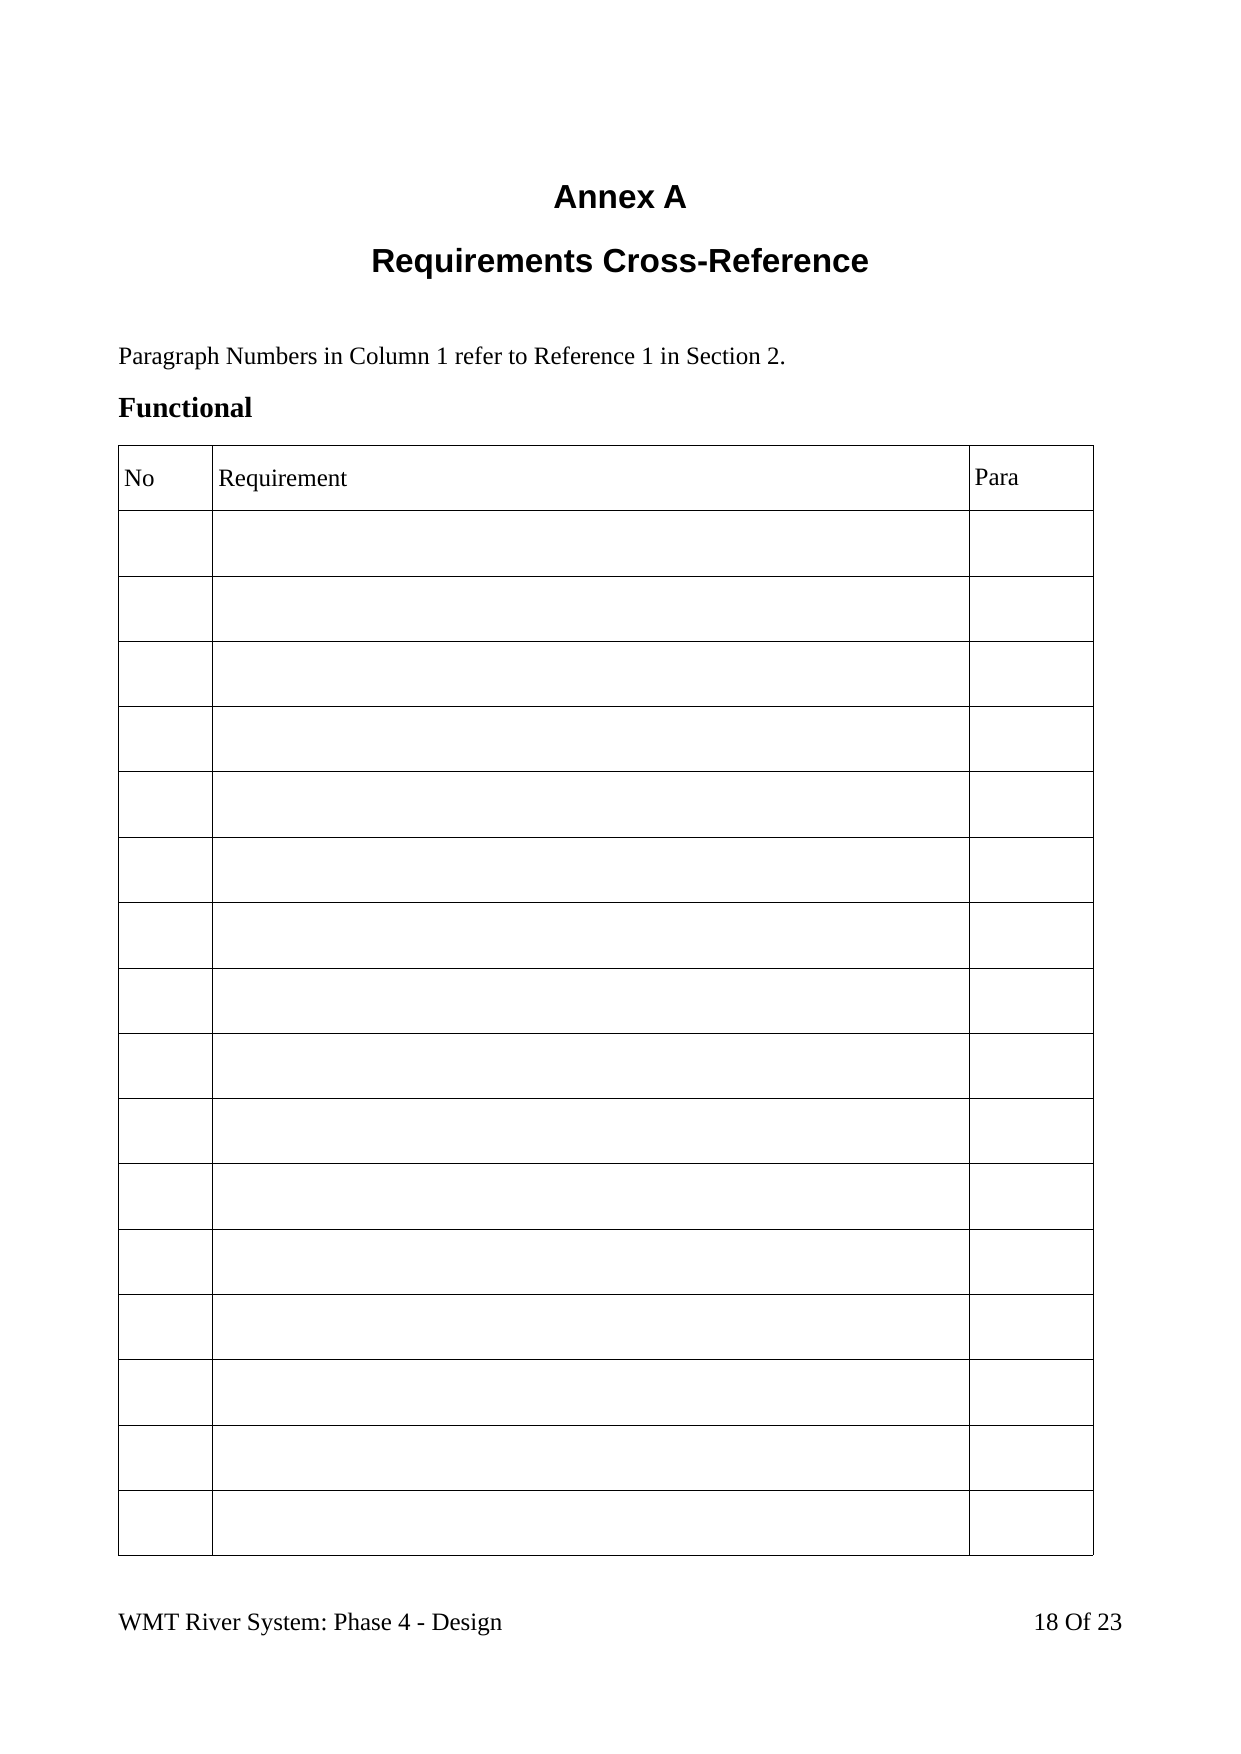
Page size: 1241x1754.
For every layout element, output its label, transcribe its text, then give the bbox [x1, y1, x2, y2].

table_cell [119, 1491, 212, 1555]
table_cell [213, 1360, 969, 1424]
table_cell [970, 1360, 1093, 1424]
table_cell [970, 772, 1093, 837]
table_cell [213, 577, 969, 641]
table_cell [213, 642, 969, 706]
table_header Requirement [213, 446, 969, 510]
table_cell [970, 969, 1093, 1033]
table_cell [970, 1230, 1093, 1294]
table_cell [119, 511, 212, 576]
table_cell [970, 577, 1093, 641]
table_cell [213, 511, 969, 576]
table_cell [970, 1491, 1093, 1555]
table_cell [213, 1099, 969, 1163]
table_cell [119, 969, 212, 1033]
table_cell [970, 511, 1093, 576]
table_cell [213, 707, 969, 771]
table_cell [970, 1426, 1093, 1490]
table_cell [213, 772, 969, 837]
table_cell [119, 903, 212, 967]
table_cell [213, 1230, 969, 1294]
table_header No [119, 446, 212, 510]
subtitle Annex A [118, 178, 1122, 216]
table_cell [119, 1426, 212, 1490]
subtitle Requirements Cross-Reference [118, 241, 1122, 279]
table_cell [119, 1230, 212, 1294]
table_header Para [970, 446, 1093, 510]
table_cell [213, 838, 969, 902]
table_cell [970, 1034, 1093, 1098]
table_cell [213, 969, 969, 1033]
table_cell [970, 1099, 1093, 1163]
subtitle Functional [118, 390, 1122, 424]
table_cell [119, 772, 212, 837]
table_cell [970, 1295, 1093, 1359]
table_cell [213, 1164, 969, 1229]
table_cell [213, 1491, 969, 1555]
table_cell [119, 1034, 212, 1098]
table_cell [970, 838, 1093, 902]
table_cell [213, 1426, 969, 1490]
table_cell [119, 642, 212, 706]
table_cell [970, 642, 1093, 706]
table_cell [213, 1295, 969, 1359]
table_cell [213, 903, 969, 967]
table_cell [970, 707, 1093, 771]
table_cell [119, 1295, 212, 1359]
table_cell [119, 707, 212, 771]
table_cell [970, 1164, 1093, 1229]
table_cell [119, 1164, 212, 1229]
table_cell [119, 838, 212, 902]
text Paragraph Numbers in Column 1 refer to Reference 1 in Section 2. [118, 341, 1122, 370]
table_cell [970, 903, 1093, 967]
table_cell [119, 577, 212, 641]
table_cell [213, 1034, 969, 1098]
table_cell [119, 1360, 212, 1424]
table_cell [119, 1099, 212, 1163]
